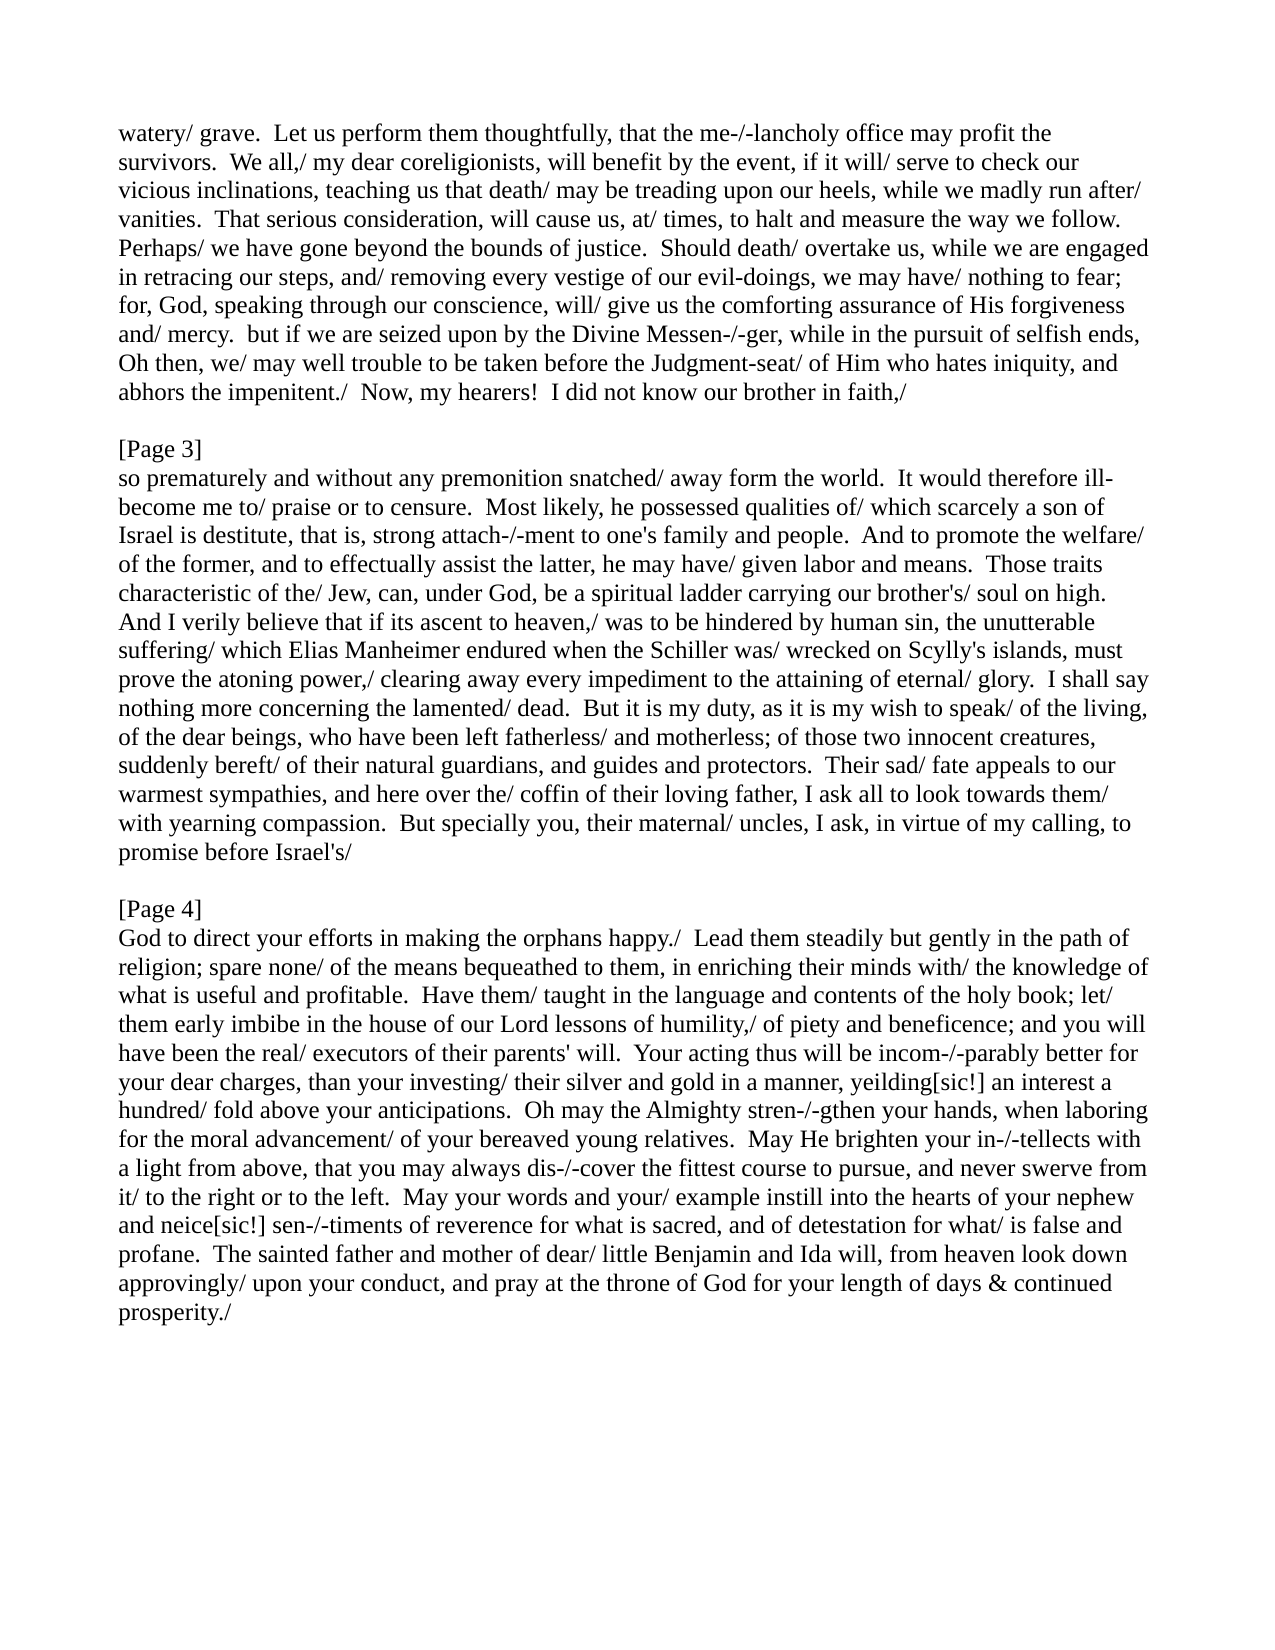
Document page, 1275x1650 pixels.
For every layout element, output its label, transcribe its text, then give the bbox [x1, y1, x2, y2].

text so prematurely and without any premonition snatched/ away form the world. It would therefore ill-become me to/ praise or to censure. Most likely, he possessed qualities of/ which scarcely a son of Israel is destitute, that is, strong attach-/-ment to one's family and people. And to promote the welfare/ of the former, and to effectually assist the latter, he may have/ given labor and means. Those traits characteristic of the/ Jew, can, under God, be a spiritual ladder carrying our brother's/ soul on high. And I verily believe that if its ascent to heaven,/ was to be hindered by human sin, the unutterable suffering/ which Elias Manheimer endured when the Schiller was/ wrecked on Scylly's islands, must prove the atoning power,/ clearing away every impediment to the attaining of eternal/ glory. I shall say nothing more concerning the lamented/ dead. But it is my duty, as it is my wish to speak/ of the living, of the dear beings, who have been left fatherless/ and motherless; of those two innocent creatures, suddenly bereft/ of their natural guardians, and guides and protectors. Their sad/ fate appeals to our warmest sympathies, and here over the/ coffin of their loving father, I ask all to look towards them/ with yearning compassion. But specially you, their maternal/ uncles, I ask, in virtue of my calling, to promise before Israel's/ [118, 463, 1157, 866]
text [Page 4] [118, 894, 1157, 923]
text God to direct your efforts in making the orphans happy./ Lead them steadily but gently in the path of religion; spare none/ of the means bequeathed to them, in enriching their minds with/ the knowledge of what is useful and profitable. Have them/ taught in the language and contents of the holy book; let/ them early imbibe in the house of our Lord lessons of humility,/ of piety and beneficence; and you will have been the real/ executors of their parents' will. Your acting thus will be incom-/-parably better for your dear charges, than your investing/ their silver and gold in a manner, yeilding[sic!] an interest a hundred/ fold above your anticipations. Oh may the Almighty stren-/-gthen your hands, when laboring for the moral advancement/ of your bereaved young relatives. May He brighten your in-/-tellects with a light from above, that you may always dis-/-cover the fittest course to pursue, and never swerve from it/ to the right or to the left. May your words and your/ example instill into the hearts of your nephew and neice[sic!] sen-/-timents of reverence for what is sacred, and of detestation for what/ is false and profane. The sainted father and mother of dear/ little Benjamin and Ida will, from heaven look down approvingly/ upon your conduct, and pray at the throne of God for your length of days & continued prosperity./ [118, 923, 1157, 1326]
text [Page 3] [118, 434, 1157, 463]
text watery/ grave. Let us perform them thoughtfully, that the me-/-lancholy office may profit the survivors. We all,/ my dear coreligionists, will benefit by the event, if it will/ serve to check our vicious inclinations, teaching us that death/ may be treading upon our heels, while we madly run after/ vanities. That serious consideration, will cause us, at/ times, to halt and measure the way we follow. Perhaps/ we have gone beyond the bounds of justice. Should death/ overtake us, while we are engaged in retracing our steps, and/ removing every vestige of our evil-doings, we may have/ nothing to fear; for, God, speaking through our conscience, will/ give us the comforting assurance of His forgiveness and/ mercy. but if we are seized upon by the Divine Messen-/-ger, while in the pursuit of selfish ends, Oh then, we/ may well trouble to be taken before the Judgment-seat/ of Him who hates iniquity, and abhors the impenitent./ Now, my hearers! I did not know our brother in faith,/ [118, 118, 1157, 406]
